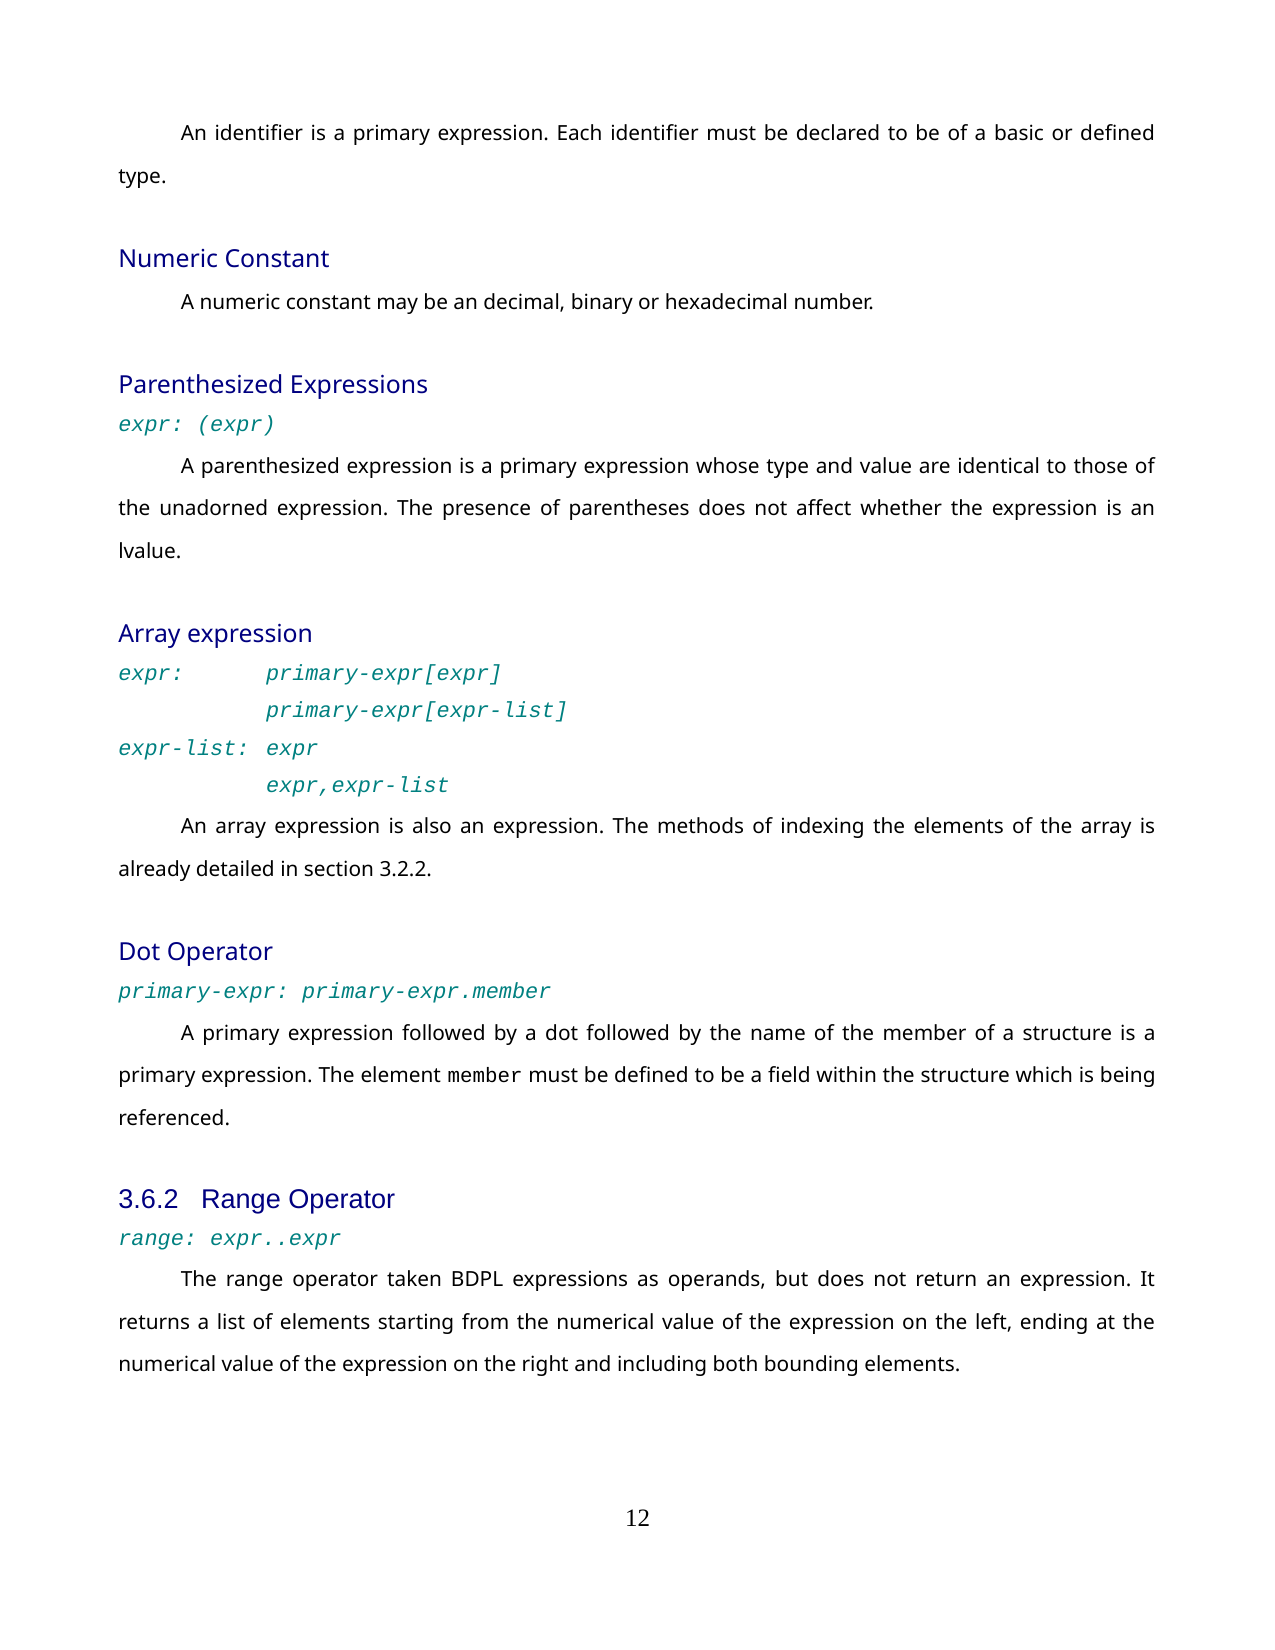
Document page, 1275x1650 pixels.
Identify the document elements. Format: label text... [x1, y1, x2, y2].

text expr-list: expr [118, 737, 1157, 762]
text A numeric constant may be an decimal, binary or hexadecimal number. [118, 287, 1157, 316]
text expr: primary-expr[expr] [118, 662, 1157, 687]
subtitle Array expression [118, 616, 1157, 650]
text An identifier is a primary expression. Each identifier must be declared to be of a basic or defined type. [118, 118, 1157, 189]
text expr,expr-list [118, 774, 1157, 799]
text expr: (expr) [118, 413, 1157, 438]
text A primary expression followed by a dot followed by the name of the member of a structure is a primary expression. The element member must be defined to be a field within the structure which is being referenced. [118, 1018, 1157, 1131]
text range: expr..expr [118, 1227, 1157, 1252]
text A parenthesized expression is a primary expression whose type and value are identical to those of the unadorned expression. The presence of parentheses does not affect whether the expression is an lvalue. [118, 451, 1157, 564]
subtitle Parenthesized Expressions [118, 367, 1157, 401]
subtitle Dot Operator [118, 934, 1157, 968]
subtitle Range Operator [118, 1183, 1157, 1214]
text primary-expr: primary-expr.member [118, 980, 1157, 1005]
text primary-expr[expr-list] [118, 699, 1157, 724]
text The range operator taken BDPL expressions as operands, but does not return an expression. It returns a list of elements starting from the numerical value of the expression on the left, ending at the numerical value of the expression on the right and including both bounding elements. [118, 1264, 1157, 1378]
text An array expression is also an expression. The methods of indexing the elements of the array is already detailed in section 3.2.2. [118, 811, 1157, 882]
subtitle Numeric Constant [118, 241, 1157, 274]
